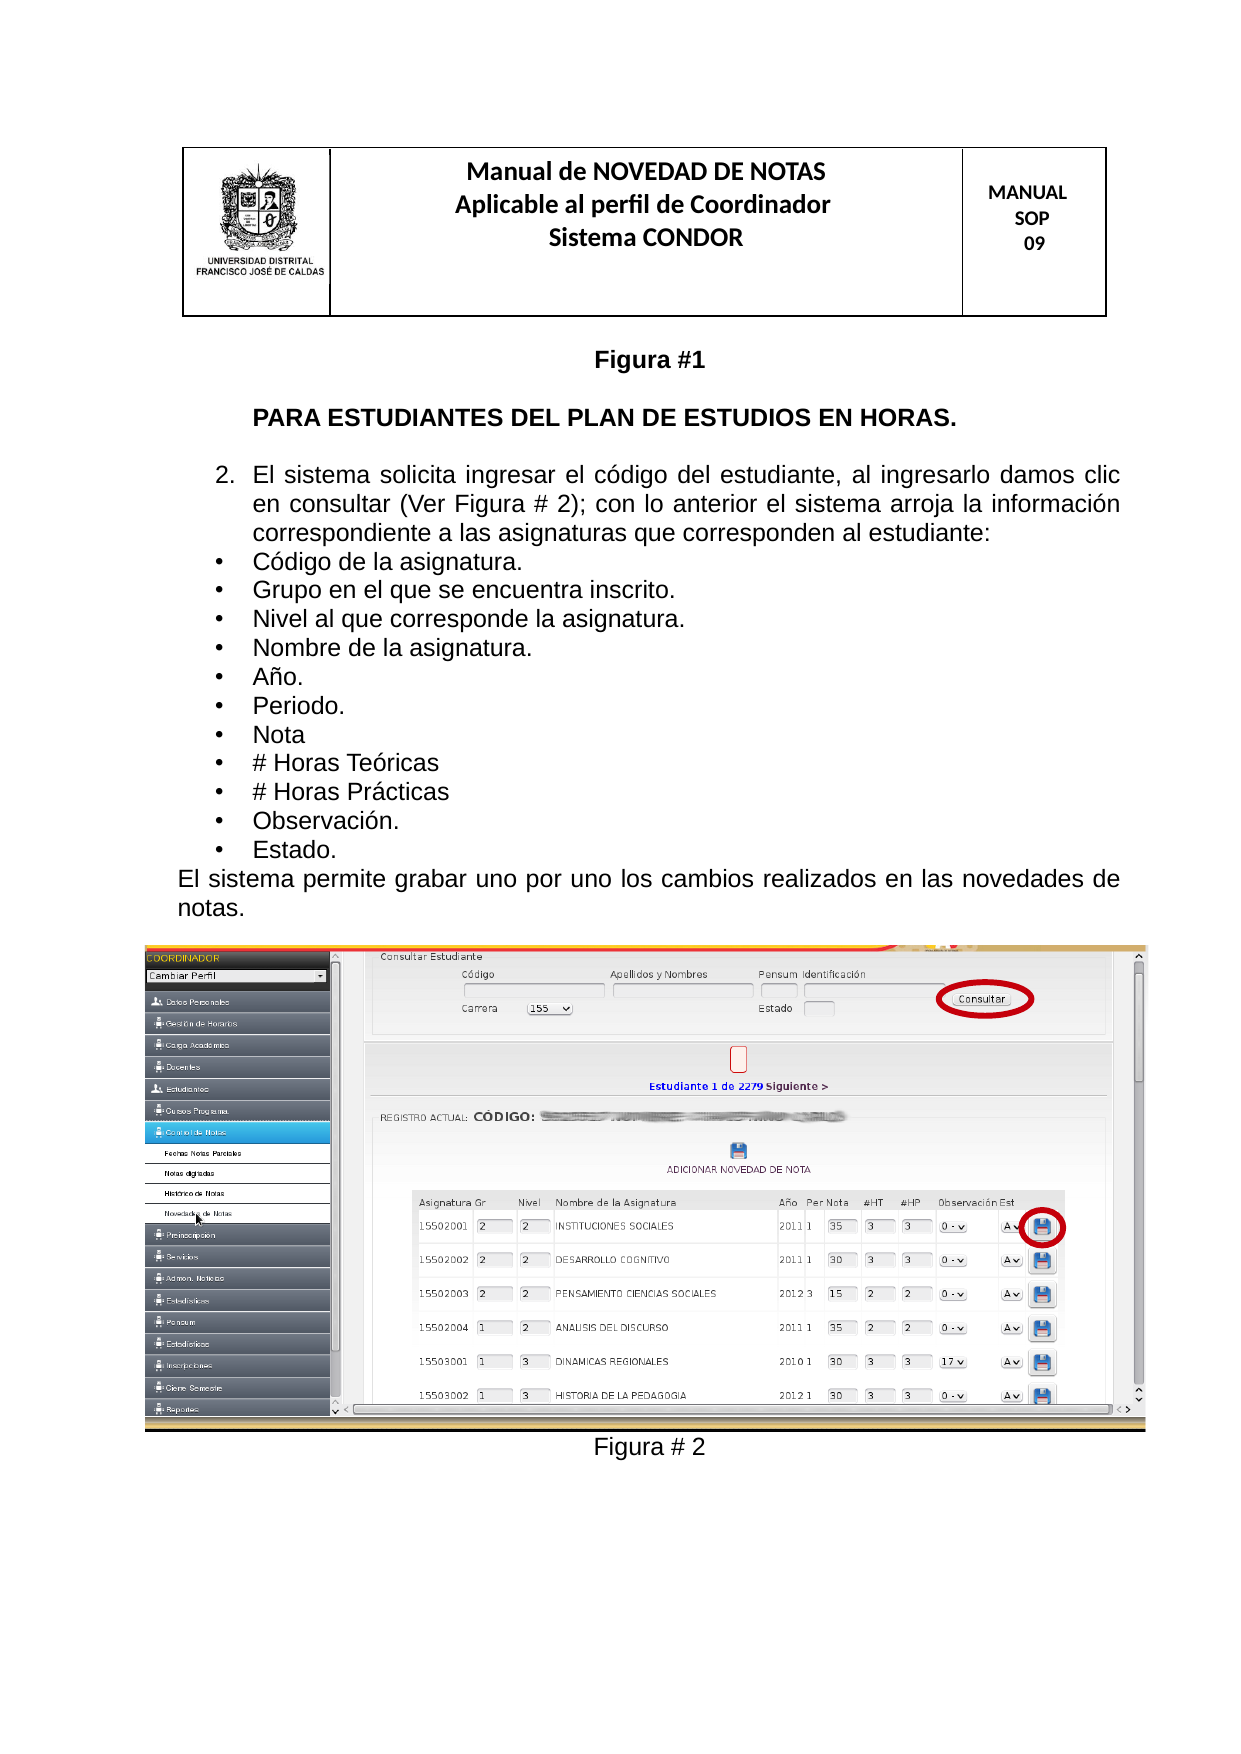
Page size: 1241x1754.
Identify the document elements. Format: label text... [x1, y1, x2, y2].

picture [144, 945, 1149, 1432]
list PARA ESTUDIANTES DEL PLAN DE ESTUDIOS EN HORAS. [215, 403, 1122, 431]
text El sistema permite grabar uno por uno los cambios realizados en las novedades de notas. [177, 864, 1122, 921]
list Periodo. [215, 691, 1122, 719]
text Figura # 2 [177, 1432, 1122, 1461]
text [177, 921, 1122, 945]
list Observación. [215, 806, 1122, 835]
list Estado. [215, 835, 1122, 864]
list # Horas Prácticas [215, 777, 1122, 806]
list Nota [215, 719, 1122, 748]
list Año. [215, 662, 1122, 691]
list Nivel al que corresponde la asignatura. [215, 604, 1122, 633]
list El sistema solicita ingresar el código del estudiante, al ingresarlo damos clic en consultar (Ver Figura # 2); con lo anterior el sistema arroja la información correspondiente a las asignaturas que corresponden al estudiante: [215, 460, 1122, 546]
picture [188, 155, 330, 284]
list Nombre de la asignatura. [215, 633, 1122, 662]
list Grupo en el que se encuentra inscrito. [215, 575, 1122, 604]
list # Horas Teóricas [215, 748, 1122, 777]
list Código de la asignatura. [215, 546, 1122, 575]
text Figura #1 [177, 345, 1122, 374]
